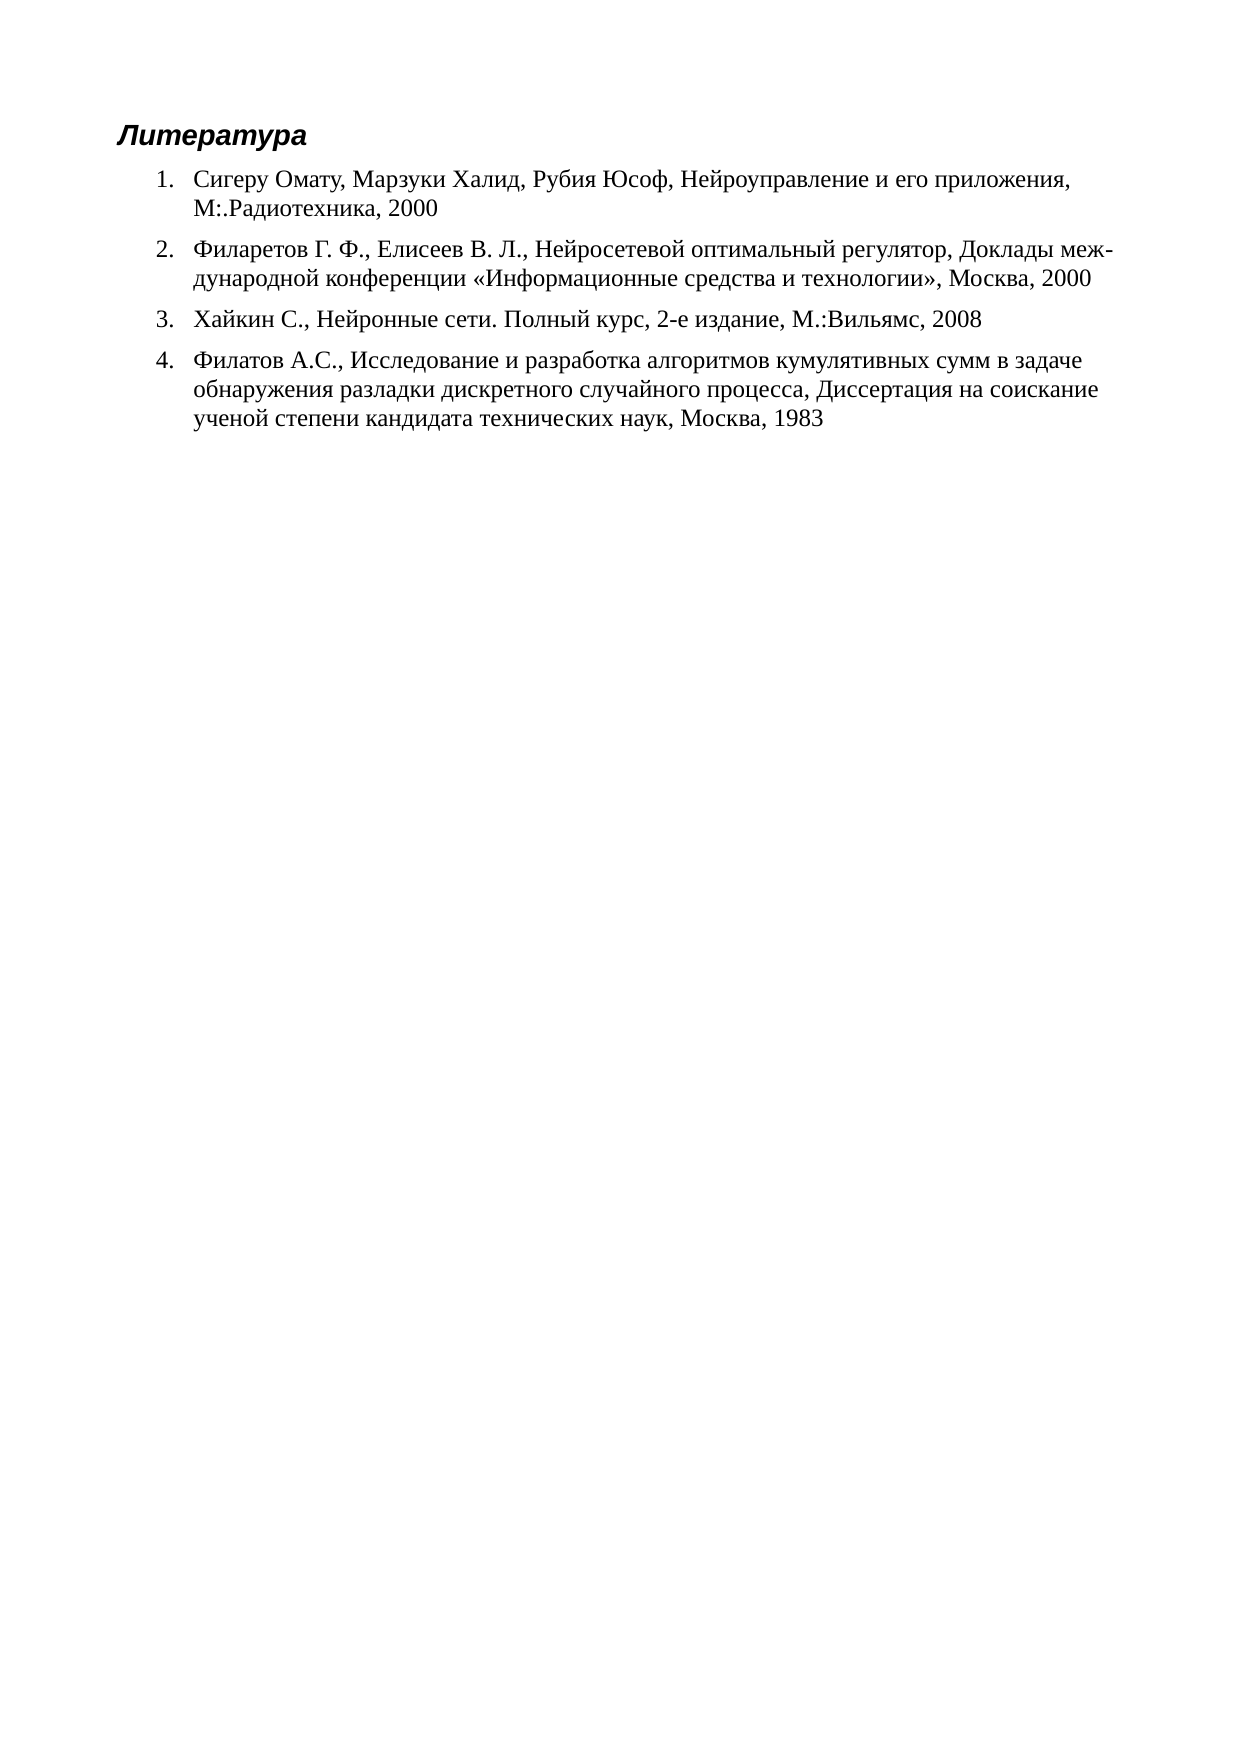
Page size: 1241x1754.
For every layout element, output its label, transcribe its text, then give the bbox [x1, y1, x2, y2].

list Филаретов Г. Ф., Елисеев В. Л., Нейросетевой оптимальный регулятор, Доклады меж­дународной конференции «Информационные средства и технологии», Москва, 2000 [156, 234, 1122, 292]
list Филатов А.С., Исследование и разработка алгоритмов кумулятивных сумм в задаче обнаружения разладки дискретного случайного процесса, Диссертация на соискание ученой степени кандидата технических наук, Москва, 1983 [156, 345, 1122, 432]
list Сигеру Омату, Марзуки Халид, Рубия Юсоф, Нейроуправление и его приложения, М:.Радиотехника, 2000 [156, 164, 1122, 222]
list Хайкин С., Нейронные сети. Полный курс, 2-е издание, М.:Вильямс, 2008 [156, 304, 1122, 333]
subtitle Литература [118, 118, 1122, 152]
